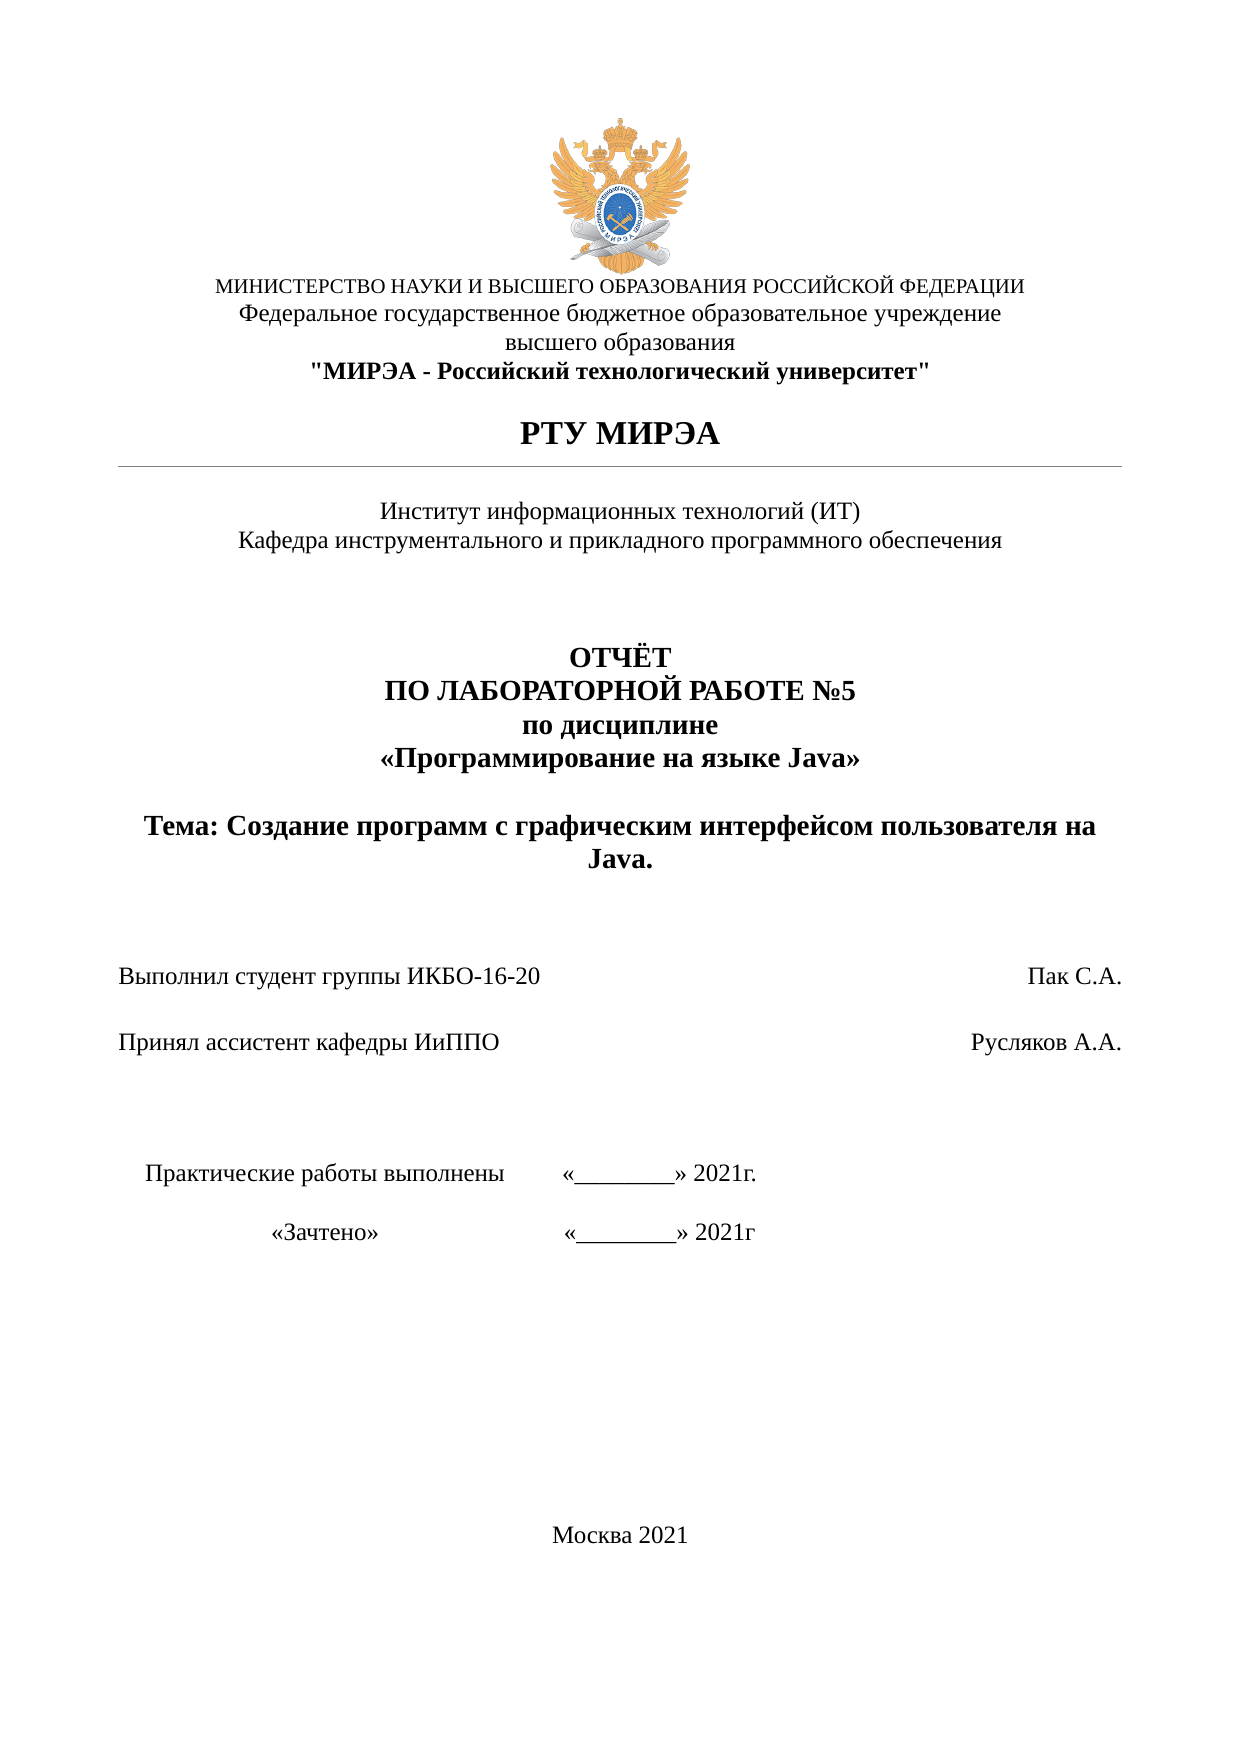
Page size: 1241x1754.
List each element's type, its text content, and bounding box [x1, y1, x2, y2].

text высшего образования [118, 327, 1122, 356]
text Москва 2021 [118, 1521, 1122, 1549]
table_header [787, 1143, 1122, 1202]
text РТУ МИРЭА [118, 413, 1122, 452]
text Кафедра инструментального и прикладного программного обеспечения [118, 525, 1122, 554]
table_header «________» 2021г. [531, 1143, 787, 1202]
text "МИРЭА - Российский технологический университет" [118, 356, 1122, 385]
table_cell «________» 2021г [531, 1202, 787, 1262]
table_cell [787, 1202, 1122, 1262]
text по дисциплине [118, 707, 1122, 741]
table_header Практические работы выполнены [118, 1143, 531, 1202]
text Федеральное государственное бюджетное образовательное учреждение [118, 298, 1122, 327]
text МИНИСТЕРСТВО НАУКИ И ВЫСШЕГО ОБРАЗОВАНИЯ РОССИЙСКОЙ ФЕДЕРАЦИИ [118, 118, 1122, 298]
table_cell Принял ассистент кафедры ИиППО [118, 990, 548, 1056]
table_cell «Зачтено» [118, 1202, 531, 1262]
text Институт информационных технологий (ИТ) [118, 496, 1122, 525]
text ПО ЛАБОРАТОРНОЙ РАБОТЕ №5 [118, 673, 1122, 707]
table_header Выполнил студент группы ИКБО-16-20 [118, 961, 548, 990]
text Тема: Создание программ с графическим интерфейсом пользователя на Java. [118, 808, 1122, 875]
text «Программирование на языке Java» [118, 741, 1122, 774]
table_cell [549, 990, 787, 1056]
text ОТЧЁТ [118, 640, 1122, 673]
table_cell Русляков А.А. [787, 990, 1122, 1056]
table_header Пак С.А. [787, 961, 1122, 990]
picture [542, 118, 699, 275]
table_header [549, 961, 787, 990]
